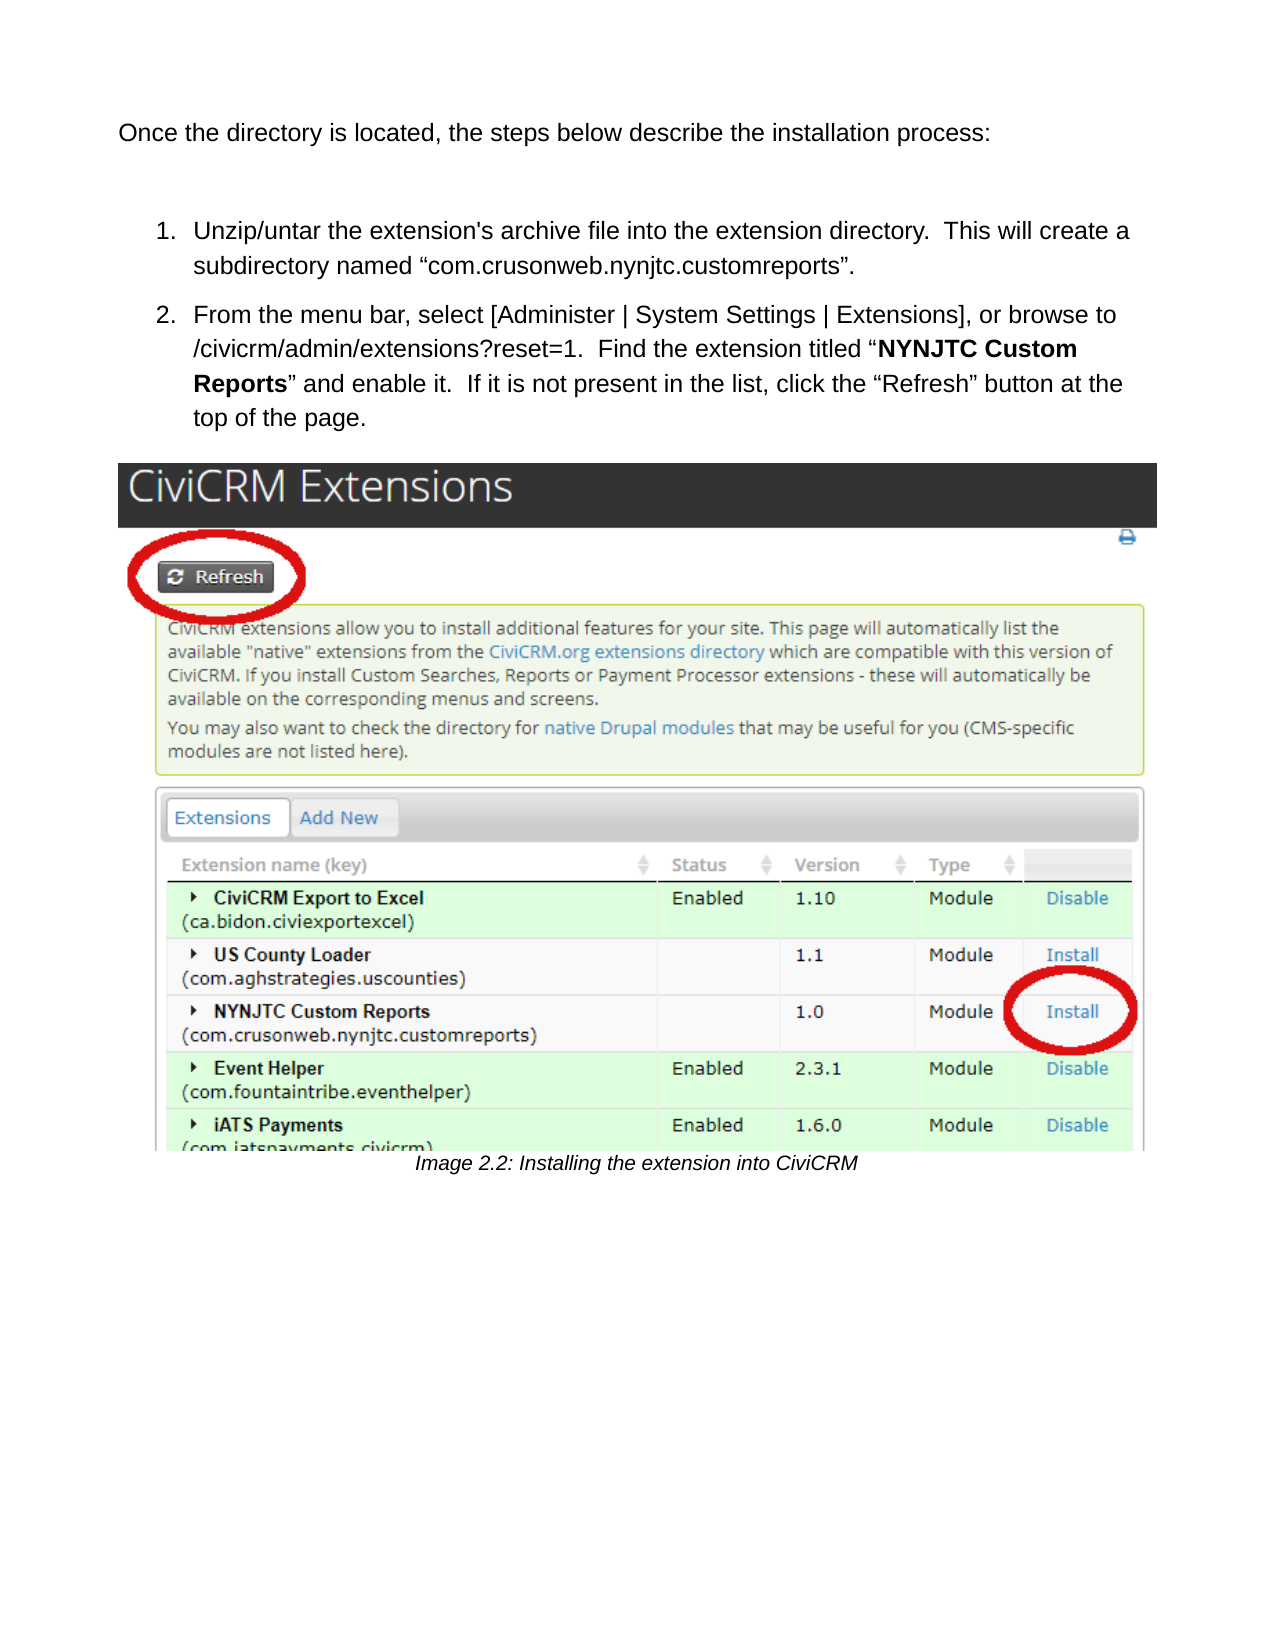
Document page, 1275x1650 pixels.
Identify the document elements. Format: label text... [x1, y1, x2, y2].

text Once the directory is located, the steps below describe the installation process: [118, 118, 1157, 147]
picture [118, 463, 1157, 1151]
text Image 2.2: Installing the extension into CiviCRM [118, 1151, 1157, 1174]
list Unzip/untar the extension's archive file into the extension directory. This will create a subdirectory named “com.crusonweb.nynjtc.customreports”. [156, 216, 1157, 279]
list From the menu bar, select [Administer | System Settings | Extensions], or browse to /civicrm/admin/extensions?reset=1. Find the extension titled “NYNJTC Custom Reports” and enable it. If it is not present in the list, click the “Refresh” button at the top of the page. [156, 300, 1157, 432]
